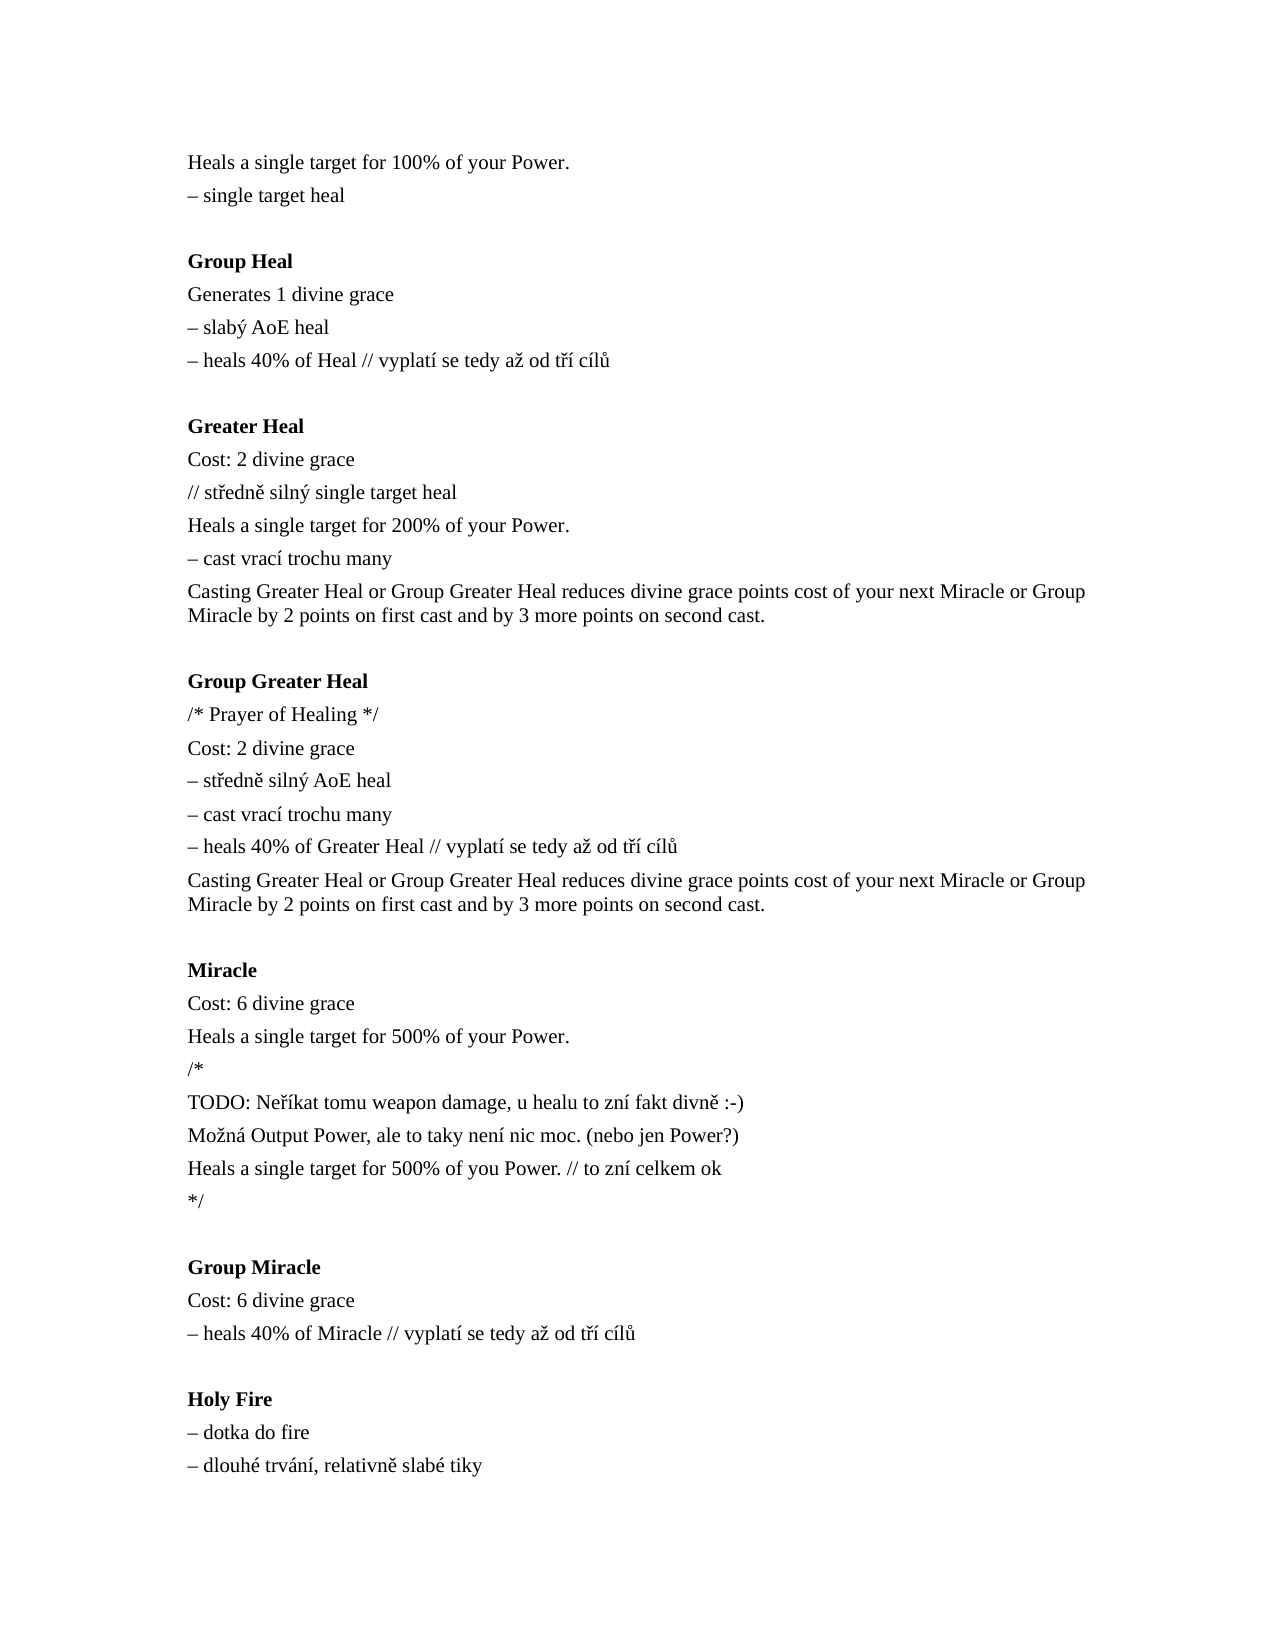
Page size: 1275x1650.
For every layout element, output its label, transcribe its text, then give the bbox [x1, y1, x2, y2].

text // středně silný single target heal [187, 480, 1087, 504]
text – heals 40% of Greater Heal // vyplatí se tedy až od tří cílů [187, 834, 1087, 858]
text Group Heal [187, 249, 1087, 273]
text – single target heal [187, 183, 1087, 207]
text Cost: 6 divine grace [187, 1288, 1087, 1312]
text – cast vrací trochu many [187, 801, 1087, 826]
text – slabý AoE heal [187, 315, 1087, 339]
text Miracle [187, 958, 1087, 982]
text Casting Greater Heal or Group Greater Heal reduces divine grace points cost of your next Miracle or Group Miracle by 2 points on first cast and by 3 more points on second cast. [187, 867, 1087, 916]
text Heals a single target for 500% of you Power. // to zní celkem ok [187, 1156, 1087, 1180]
text Greater Heal [187, 414, 1087, 438]
text – heals 40% of Miracle // vyplatí se tedy až od tří cílů [187, 1321, 1087, 1345]
text Cost: 2 divine grace [187, 735, 1087, 759]
text /* [187, 1057, 1087, 1081]
text – dlouhé trvání, relativně slabé tiky [187, 1453, 1087, 1477]
text Heals a single target for 100% of your Power. [187, 150, 1087, 174]
text /* Prayer of Healing */ [187, 702, 1087, 726]
text Cost: 2 divine grace [187, 447, 1087, 471]
text Group Miracle [187, 1255, 1087, 1279]
text Casting Greater Heal or Group Greater Heal reduces divine grace points cost of your next Miracle or Group Miracle by 2 points on first cast and by 3 more points on second cast. [187, 579, 1087, 627]
text – středně silný AoE heal [187, 768, 1087, 792]
text */ [187, 1189, 1087, 1213]
text – cast vrací trochu many [187, 546, 1087, 570]
text TODO: Neříkat tomu weapon damage, u healu to zní fakt divně :-) [187, 1090, 1087, 1114]
text Možná Output Power, ale to taky není nic moc. (nebo jen Power?) [187, 1123, 1087, 1147]
text – dotka do fire [187, 1420, 1087, 1444]
text Group Greater Heal [187, 669, 1087, 693]
text Cost: 6 divine grace [187, 991, 1087, 1015]
text Heals a single target for 200% of your Power. [187, 513, 1087, 537]
text – heals 40% of Heal // vyplatí se tedy až od tří cílů [187, 348, 1087, 372]
text Generates 1 divine grace [187, 282, 1087, 306]
text Holy Fire [187, 1387, 1087, 1411]
text Heals a single target for 500% of your Power. [187, 1024, 1087, 1048]
